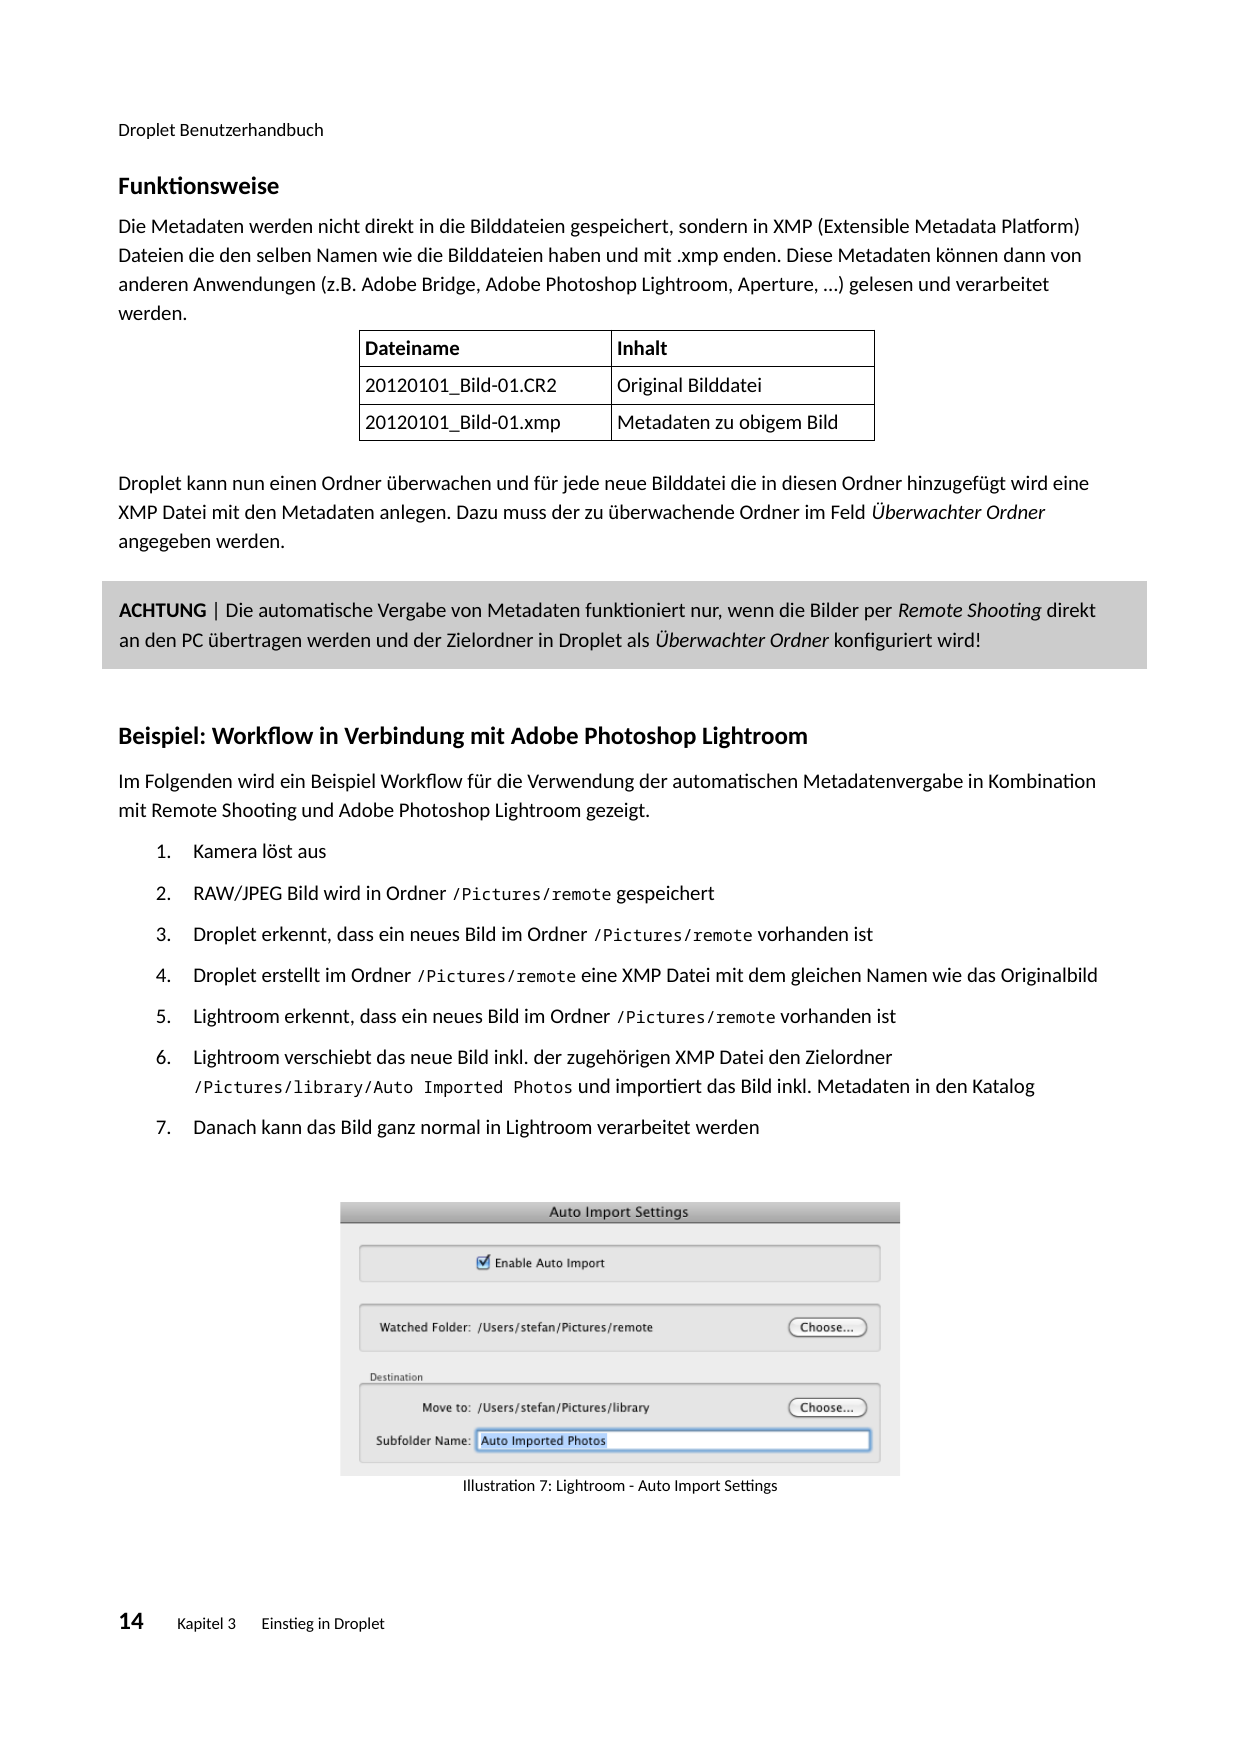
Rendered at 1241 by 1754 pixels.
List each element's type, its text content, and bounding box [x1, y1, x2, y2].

subtitle Droplet kann nun einen Ordner überwachen und für jede neue Bilddatei die in diesen Ordner hinzugefügt wird eine XMP Datei mit den Metadaten anlegen. Dazu muss der zu überwachende Ordner im Feld Überwachter Ordner angegeben werden. [118, 470, 1122, 553]
text Im Folgenden wird ein Beispiel Workflow für die Verwendung der automatischen Metadatenvergabe in Kombination mit Remote Shooting und Adobe Photoshop Lightroom gezeigt. [118, 768, 1122, 823]
list Lightroom verschiebt das neue Bild inkl. der zugehörigen XMP Datei den Zielordner /Pictures/library/Auto Imported Photos und importiert das Bild inkl. Metadaten in den Katalog [156, 1044, 1122, 1098]
list Lightroom erkennt, dass ein neues Bild im Ordner /Pictures/remote vorhanden ist [156, 1003, 1122, 1028]
list Droplet erkennt, dass ein neues Bild im Ordner /Pictures/remote vorhanden ist [156, 921, 1122, 946]
list Droplet erstellt im Ordner /Pictures/remote eine XMP Datei mit dem gleichen Namen wie das Originalbild [156, 962, 1122, 987]
table_header Inhalt [612, 331, 874, 366]
list Danach kann das Bild ganz normal in Lightroom verarbeitet werden [156, 1114, 1122, 1139]
subtitle Die Metadaten werden nicht direkt in die Bilddateien gespeichert, sondern in XMP (Extensible Metadata Platform) Dateien die den selben Namen wie die Bilddateien haben und mit .xmp enden. Diese Metadaten können dann von anderen Anwendungen (z.B. Adobe Bridge, Adobe Photoshop Lightroom, Aperture, …) gelesen und verarbeitet werden. [118, 213, 1122, 326]
table_cell 20120101_Bild-01.CR2 [360, 367, 611, 403]
table_cell 20120101_Bild-01.xmp [360, 405, 611, 440]
table_header Dateiname [360, 331, 611, 366]
subtitle Funktionsweise [118, 171, 1122, 201]
picture [340, 1202, 901, 1476]
table_cell Original Bilddatei [612, 367, 874, 403]
table_cell Metadaten zu obigem Bild [612, 405, 874, 440]
subtitle ACHTUNG | Die automatische Vergabe von Metadaten funktioniert nur, wenn die Bilder per Remote Shooting direkt an den PC übertragen werden und der Zielordner in Droplet als Überwachter Ordner konfiguriert wird! [104, 583, 1145, 667]
subtitle Beispiel: Workflow in Verbindung mit Adobe Photoshop Lightroom [118, 720, 1122, 751]
text Illustration 7: Lightroom - Auto Import Settings [340, 1476, 900, 1496]
list RAW/JPEG Bild wird in Ordner /Pictures/remote gespeichert [156, 880, 1122, 905]
list Kamera löst aus [156, 839, 1122, 864]
